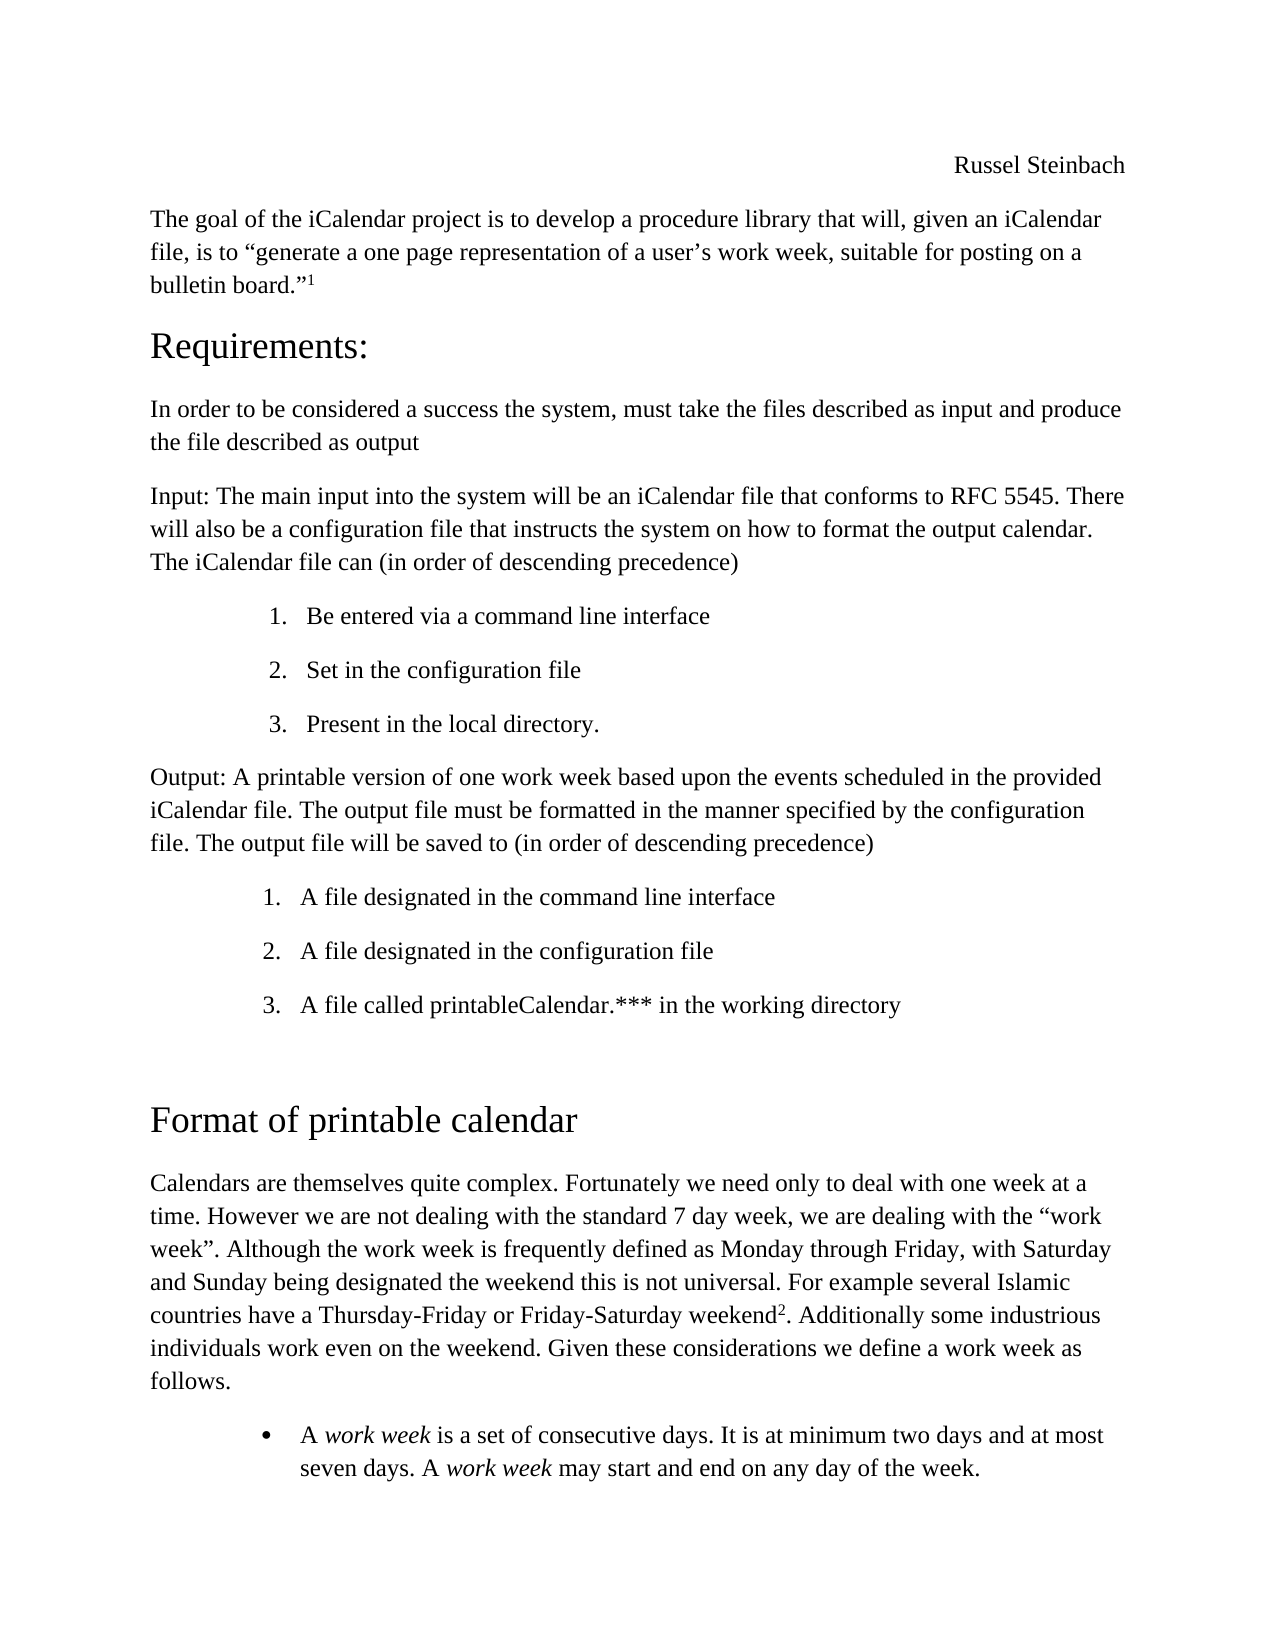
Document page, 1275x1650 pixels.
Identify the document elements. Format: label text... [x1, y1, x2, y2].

text Input: The main input into the system will be an iCalendar file that conforms to RFC 5545. There will also be a configuration file that instructs the system on how to format the output calendar. The iCalendar file can (in order of descending precedence) [150, 481, 1125, 576]
text In order to be considered a success the system, must take the files described as input and produce the file described as output [150, 394, 1125, 456]
text Calendars are themselves quite complex. Fortunately we need only to deal with one week at a time. However we are not dealing with the standard 7 day week, we are dealing with the “work week”. Although the work week is frequently defined as Monday through Friday, with Saturday and Sunday being designated the weekend this is not universal. For example several Islamic countries have a Thursday-Friday or Friday-Saturday weekend­. Additionally some industrious individuals work even on the weekend. Given these considerations we define a work week as follows. [150, 1168, 1125, 1395]
text Russel Steinbach [150, 150, 1125, 179]
text Output: A printable version of one work week based upon the events scheduled in the provided iCalendar file. The output file must be formatted in the manner specified by the configuration file. The output file will be saved to (in order of descending precedence) [150, 762, 1125, 857]
list Present in the local directory. [269, 709, 1125, 737]
list A file designated in the command line interface [262, 882, 1125, 911]
list A file called printableCalendar.*** in the working directory [262, 990, 1125, 1019]
text Format of printable calendar [150, 1098, 1125, 1141]
text The goal of the iCalendar project is to develop a procedure library that will, given an iCalendar file, is to “generate a one page representation of a user’s work week, suitable for posting on a bulletin board.” [150, 204, 1125, 299]
list A work week is a set of consecutive days. It is at minimum two days and at most seven days. A work week may start and end on any day of the week. [262, 1420, 1125, 1482]
list Be entered via a command line interface [269, 601, 1125, 630]
list Set in the configuration file [269, 655, 1125, 683]
text Requirements: [150, 324, 1125, 367]
list A file designated in the configuration file [262, 936, 1125, 965]
